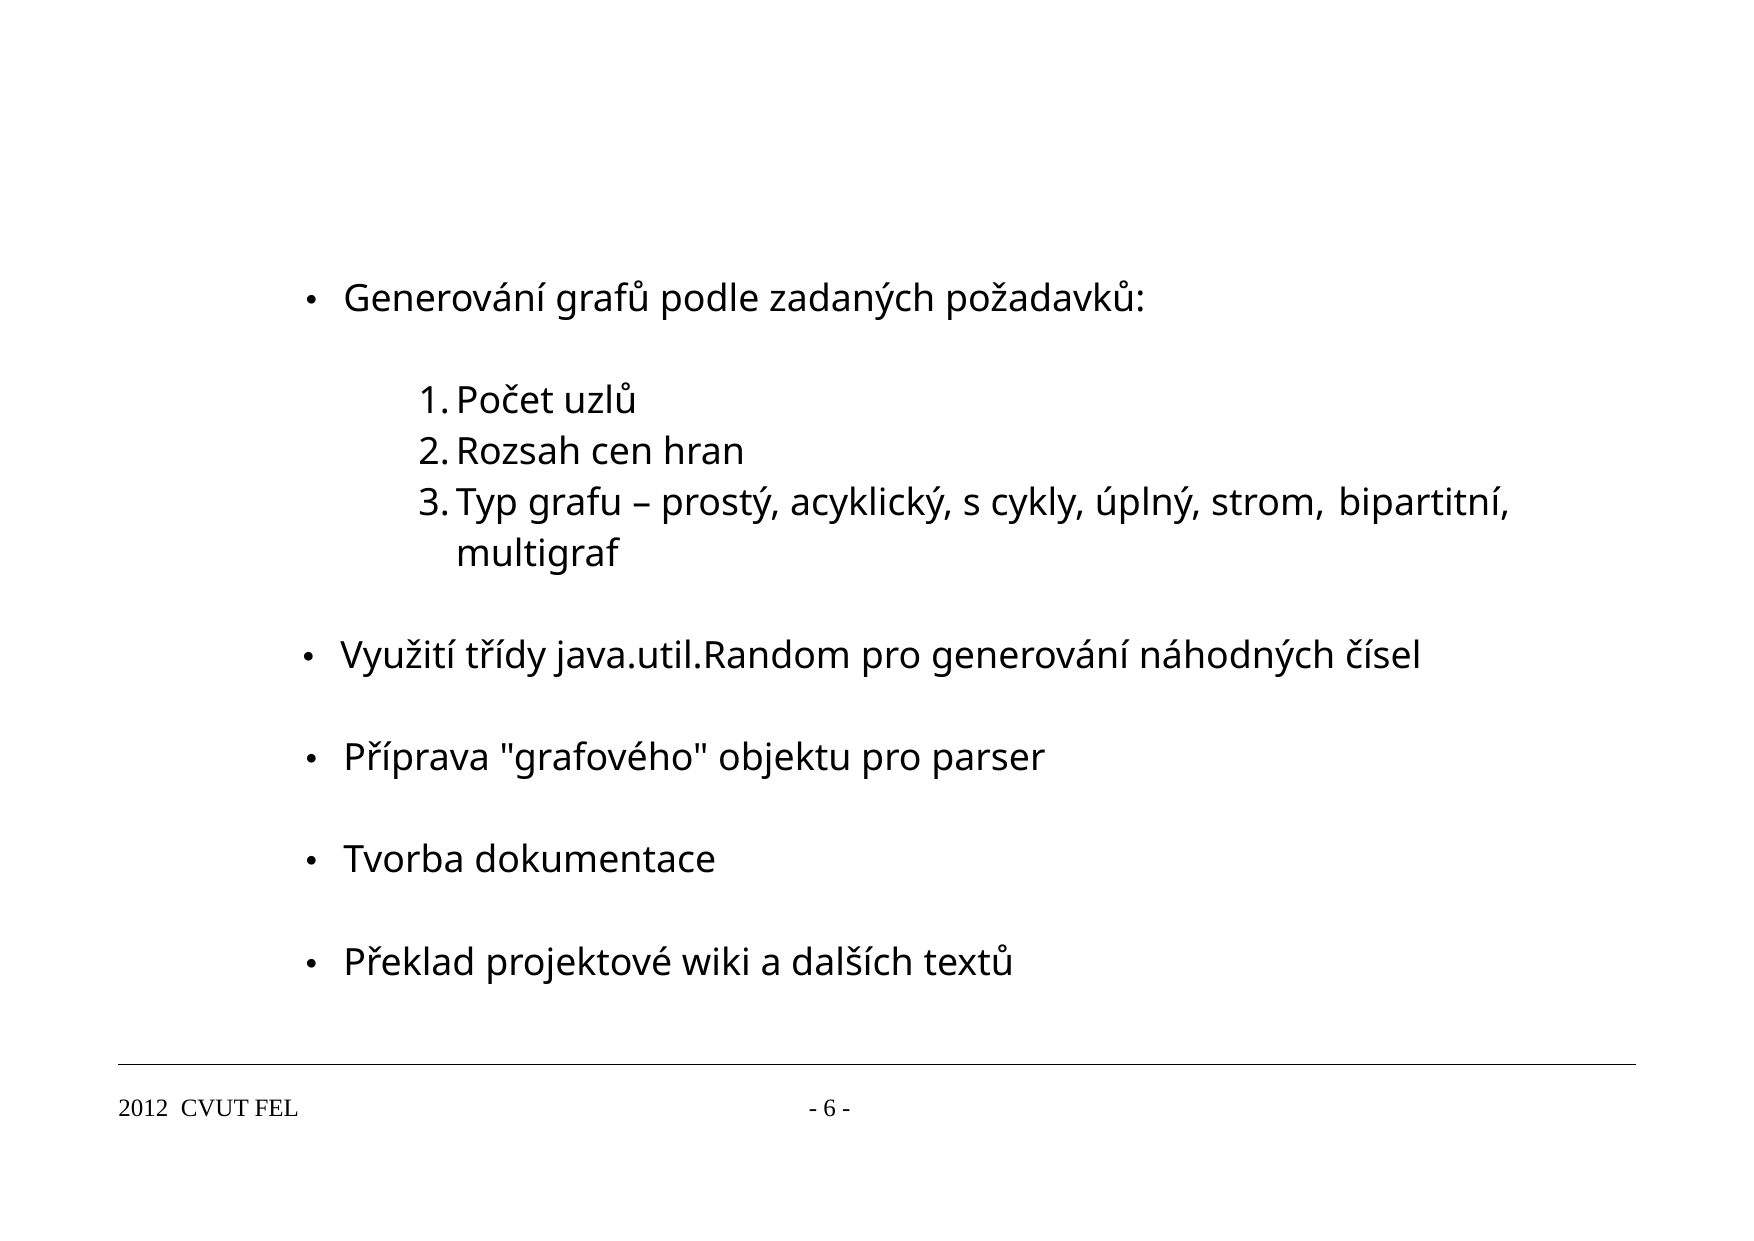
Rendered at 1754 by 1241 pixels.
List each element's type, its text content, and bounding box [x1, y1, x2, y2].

list Tvorba dokumentace [306, 833, 1636, 884]
list Počet uzlů [418, 373, 1636, 424]
list Příprava "grafového" objektu pro parser [306, 731, 1636, 782]
list Rozsah cen hran [418, 424, 1636, 475]
list Využití třídy java.util.Random pro generování náhodných čísel [303, 628, 1636, 679]
list Překlad projektové wiki a dalších textů [306, 935, 1636, 986]
list Typ grafu – prostý, acyklický, s cykly, úplný, strom, bipartitní, multigraf [418, 475, 1636, 577]
list Generování grafů podle zadaných požadavků: [306, 271, 1636, 322]
